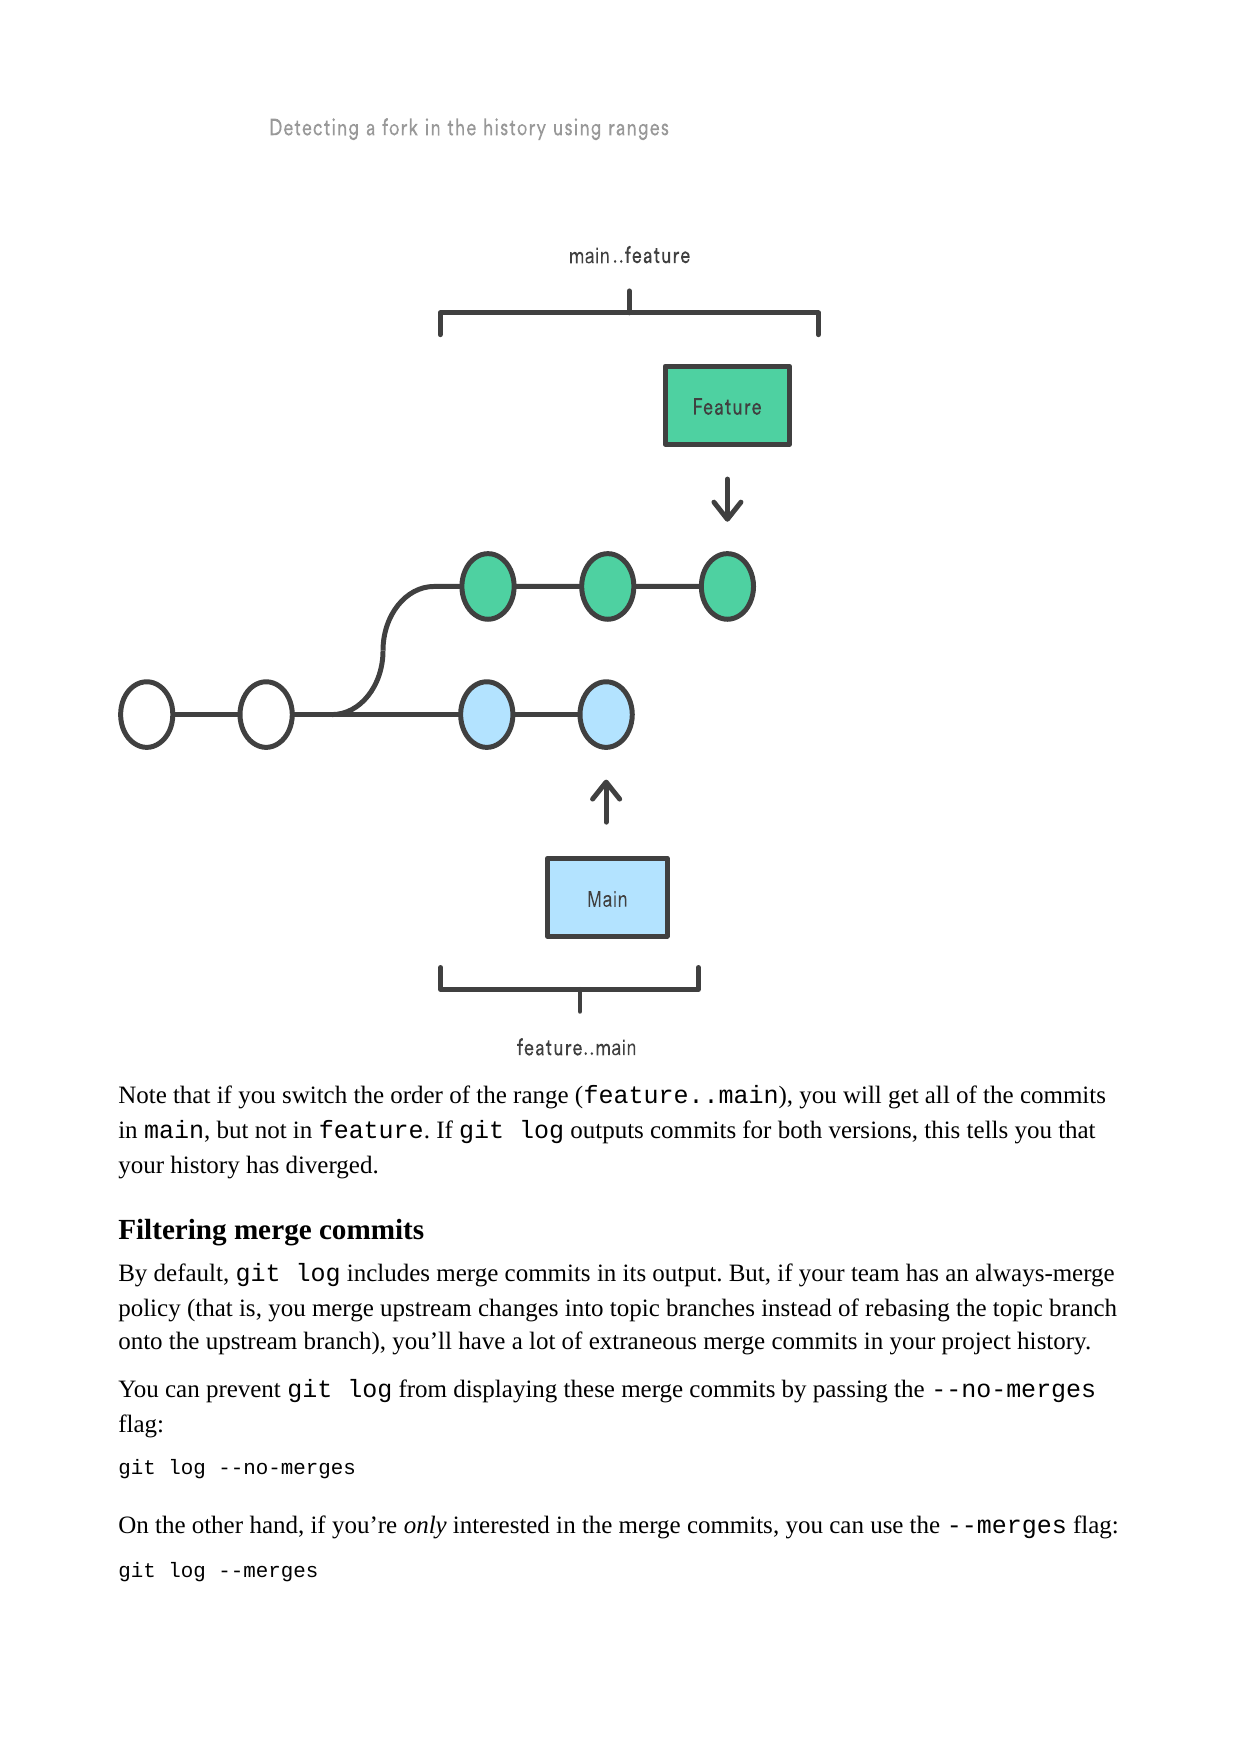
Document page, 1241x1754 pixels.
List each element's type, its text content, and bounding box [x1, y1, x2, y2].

text You can prevent git log from displaying these merge commits by passing the --no-merges flag: [118, 1374, 1122, 1438]
subtitle Filtering merge commits [118, 1212, 1122, 1246]
text Note that if you switch the order of the range (feature..main), you will get all of the commits in main, but not in feature. If git log outputs commits for both versions, this tells you that your history has diverged. [118, 1080, 1122, 1179]
text On the other hand, if you’re only interested in the merge commits, you can use the --merges flag: [118, 1510, 1122, 1541]
text git log --no-merges [118, 1457, 1122, 1480]
text git log --merges [118, 1560, 1122, 1583]
text By default, git log includes merge commits in its output. But, if your team has an always-merge policy (that is, you merge upstream changes into topic branches instead of rebasing the topic branch onto the upstream branch), you’ll have a lot of extraneous merge commits in your project history. [118, 1258, 1122, 1355]
